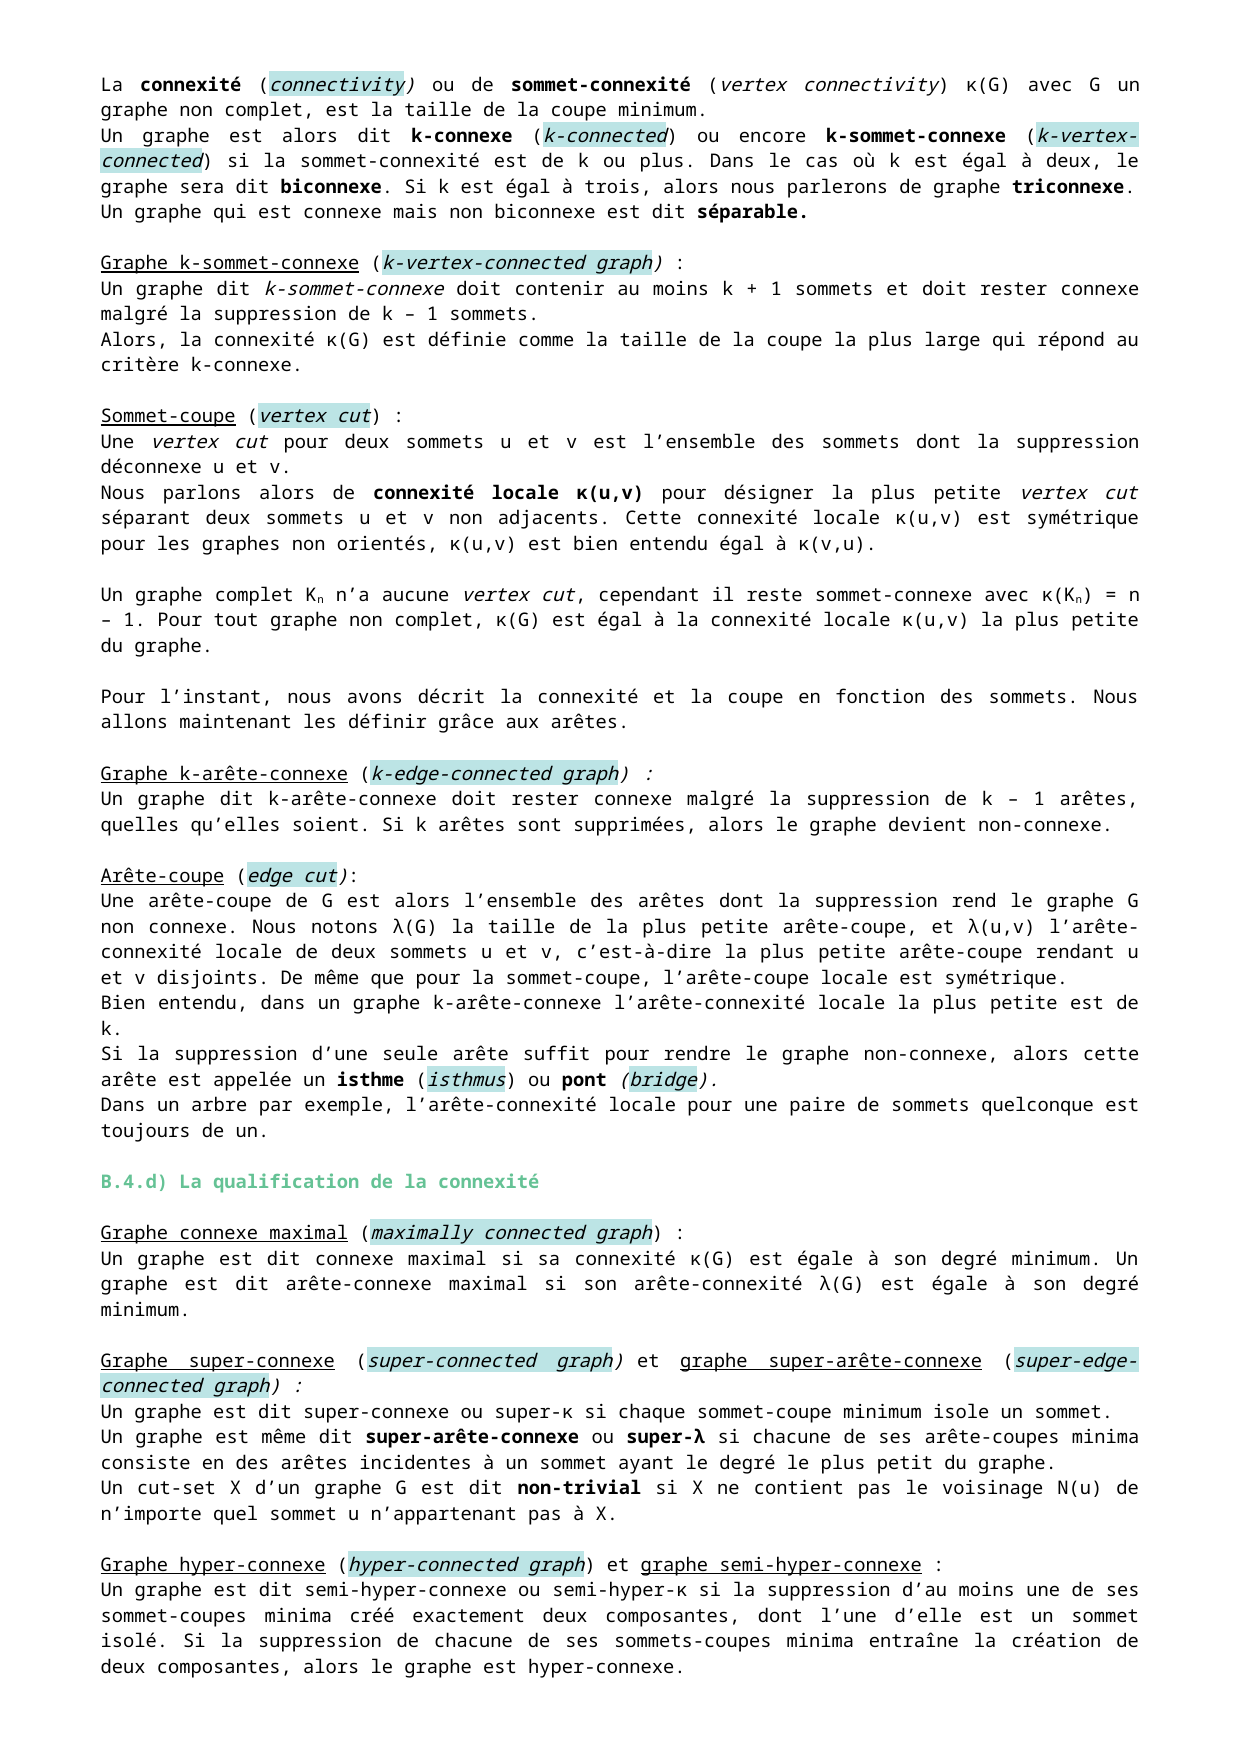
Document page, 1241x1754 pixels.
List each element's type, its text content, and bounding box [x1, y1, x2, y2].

text Un graphe qui est connexe mais non biconnexe est dit séparable. [100, 198, 1140, 224]
text Dans un arbre par exemple, l’arête-connexité locale pour une paire de sommets quelconque est toujours de un. [100, 1092, 1140, 1143]
text B.4.d) La qualification de la connexité [100, 1168, 1140, 1194]
text Graphe connexe maximal (maximally connected graph) : [100, 1219, 1140, 1245]
text Un graphe est dit connexe maximal si sa connexité κ(G) est égale à son degré minimum. Un graphe est dit arête-connexe maximal si son arête-connexité λ(G) est égale à son degré minimum. [100, 1245, 1140, 1321]
text Une arête-coupe de G est alors l’ensemble des arêtes dont la suppression rend le graphe G non connexe. Nous notons λ(G) la taille de la plus petite arête-coupe, et λ(u,v) l’arête-connexité locale de deux sommets u et v, c’est-à-dire la plus petite arête-coupe rendant u et v disjoints. De même que pour la sommet-coupe, l’arête-coupe locale est symétrique. [100, 887, 1140, 989]
text Graphe hyper-connexe (hyper-connected graph) et graphe semi-hyper-connexe : [100, 1551, 1140, 1577]
text Un cut-set X d’un graphe G est dit non-trivial si X ne contient pas le voisinage N(u) de n’importe quel sommet u n’appartenant pas à X. [100, 1474, 1140, 1526]
text Un graphe complet Kn n’a aucune vertex cut, cependant il reste sommet-connexe avec κ(Kn) = n – 1. Pour tout graphe non complet, κ(G) est égal à la connexité locale κ(u,v) la plus petite du graphe. [100, 581, 1140, 658]
text Alors, la connexité κ(G) est définie comme la taille de la coupe la plus large qui répond au critère k-connexe. [100, 326, 1140, 377]
text Un graphe est même dit super-arête-connexe ou super-λ si chacune de ses arête-coupes minima consiste en des arêtes incidentes à un sommet ayant le degré le plus petit du graphe. [100, 1423, 1140, 1474]
text Une vertex cut pour deux sommets u et v est l’ensemble des sommets dont la suppression déconnexe u et v. [100, 428, 1140, 479]
text Un graphe dit k-sommet-connexe doit contenir au moins k + 1 sommets et doit rester connexe malgré la suppression de k – 1 sommets. [100, 275, 1140, 326]
text Nous parlons alors de connexité locale κ(u,v) pour désigner la plus petite vertex cut séparant deux sommets u et v non adjacents. Cette connexité locale κ(u,v) est symétrique pour les graphes non orientés, κ(u,v) est bien entendu égal à κ(v,u). [100, 479, 1140, 556]
text Graphe super-connexe (super-connected graph) et graphe super-arête-connexe (super-edge-connected graph) : [100, 1347, 1140, 1398]
text Si la suppression d’une seule arête suffit pour rendre le graphe non-connexe, alors cette arête est appelée un isthme (isthmus) ou pont (bridge). [100, 1041, 1140, 1092]
text Un graphe est dit super-connexe ou super-κ si chaque sommet-coupe minimum isole un sommet. [100, 1398, 1140, 1423]
text Bien entendu, dans un graphe k-arête-connexe l’arête-connexité locale la plus petite est de k. [100, 989, 1140, 1041]
text La connexité (connectivity) ou de sommet-connexité (vertex connectivity) κ(G) avec G un graphe non complet, est la taille de la coupe minimum. [100, 71, 1140, 122]
text Graphe k-arête-connexe (k-edge-connected graph) : [100, 760, 1140, 785]
text Sommet-coupe (vertex cut) : [100, 403, 1140, 428]
text Un graphe est alors dit k-connexe (k-connected) ou encore k-sommet-connexe (k-vertex-connected) si la sommet-connexité est de k ou plus. Dans le cas où k est égal à deux, le graphe sera dit biconnexe. Si k est égal à trois, alors nous parlerons de graphe triconnexe. [100, 122, 1140, 198]
text Un graphe dit k-arête-connexe doit rester connexe malgré la suppression de k – 1 arêtes, quelles qu’elles soient. Si k arêtes sont supprimées, alors le graphe devient non-connexe. [100, 785, 1140, 836]
text Arête-coupe (edge cut): [100, 862, 1140, 887]
text Graphe k-sommet-connexe (k-vertex-connected graph) : [100, 249, 1140, 275]
text Un graphe est dit semi-hyper-connexe ou semi-hyper-κ si la suppression d’au moins une de ses sommet-coupes minima créé exactement deux composantes, dont l’une d’elle est un sommet isolé. Si la suppression de chacune de ses sommets-coupes minima entraîne la création de deux composantes, alors le graphe est hyper-connexe. [100, 1577, 1140, 1679]
text Pour l’instant, nous avons décrit la connexité et la coupe en fonction des sommets. Nous allons maintenant les définir grâce aux arêtes. [100, 683, 1140, 734]
